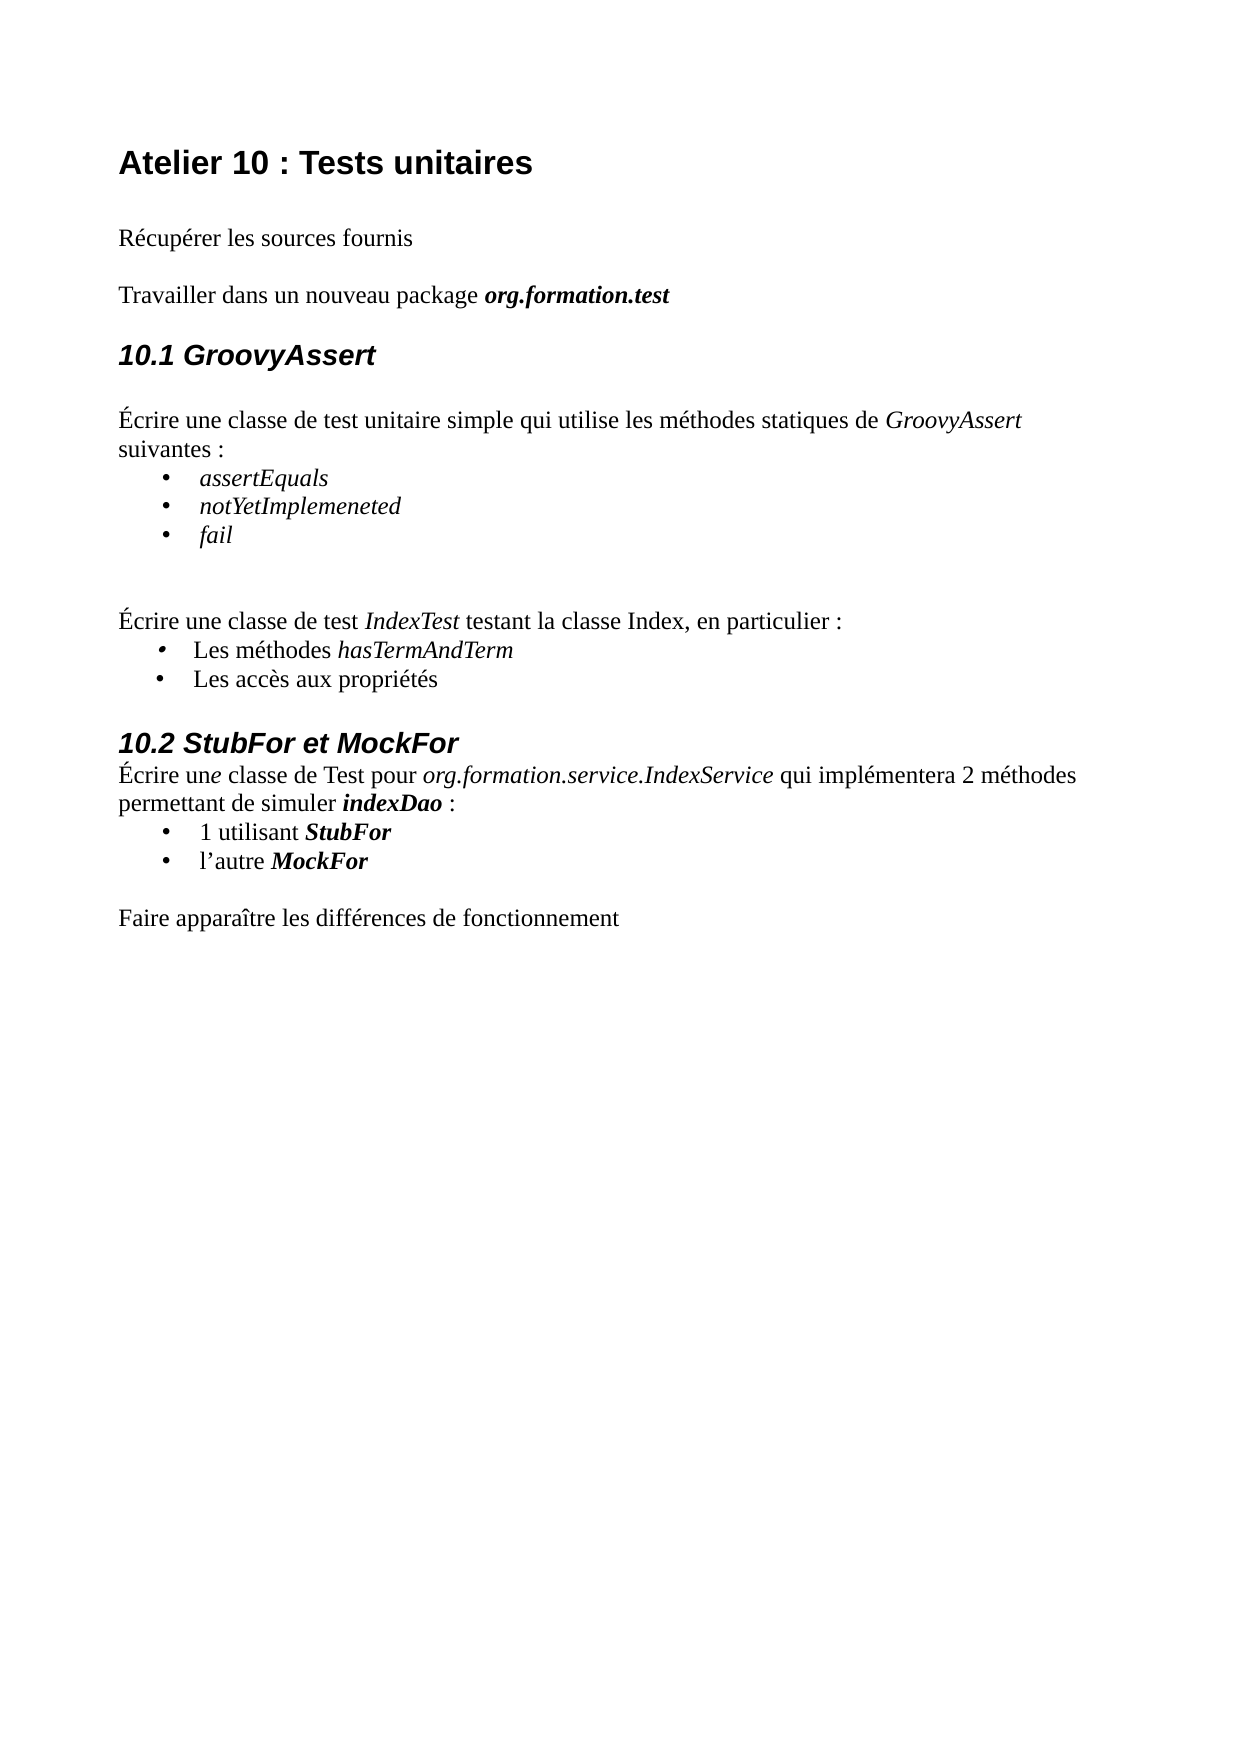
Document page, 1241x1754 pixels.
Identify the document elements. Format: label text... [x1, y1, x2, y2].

list l’autre MockFor [162, 846, 1122, 875]
text Travailler dans un nouveau package org.formation.test [118, 281, 1122, 309]
list 1 utilisant StubFor [162, 817, 1122, 846]
text Écrire une classe de test unitaire simple qui utilise les méthodes statiques de GroovyAssert suivantes : [118, 405, 1122, 463]
text Faire apparaître les différences de fonctionnement [118, 903, 1122, 932]
list Les accès aux propriétés [156, 664, 1122, 693]
text Écrire une classe de test IndexTest testant la classe Index, en particulier : [118, 606, 1122, 635]
list assertEquals [162, 463, 1122, 491]
list notYetImplemeneted [162, 491, 1122, 520]
list Les méthodes hasTermAndTerm [156, 635, 1122, 664]
text 10.2 StubFor et MockFor [118, 726, 1122, 760]
text Écrire une classe de Test pour org.formation.service.IndexService qui implémentera 2 méthodes permettant de simuler indexDao : [118, 760, 1122, 817]
list fail [162, 520, 1122, 549]
text 10.1 GroovyAssert [118, 338, 1122, 372]
subtitle Atelier 10 : Tests unitaires [118, 143, 1122, 182]
text Récupérer les sources fournis [118, 223, 1122, 252]
